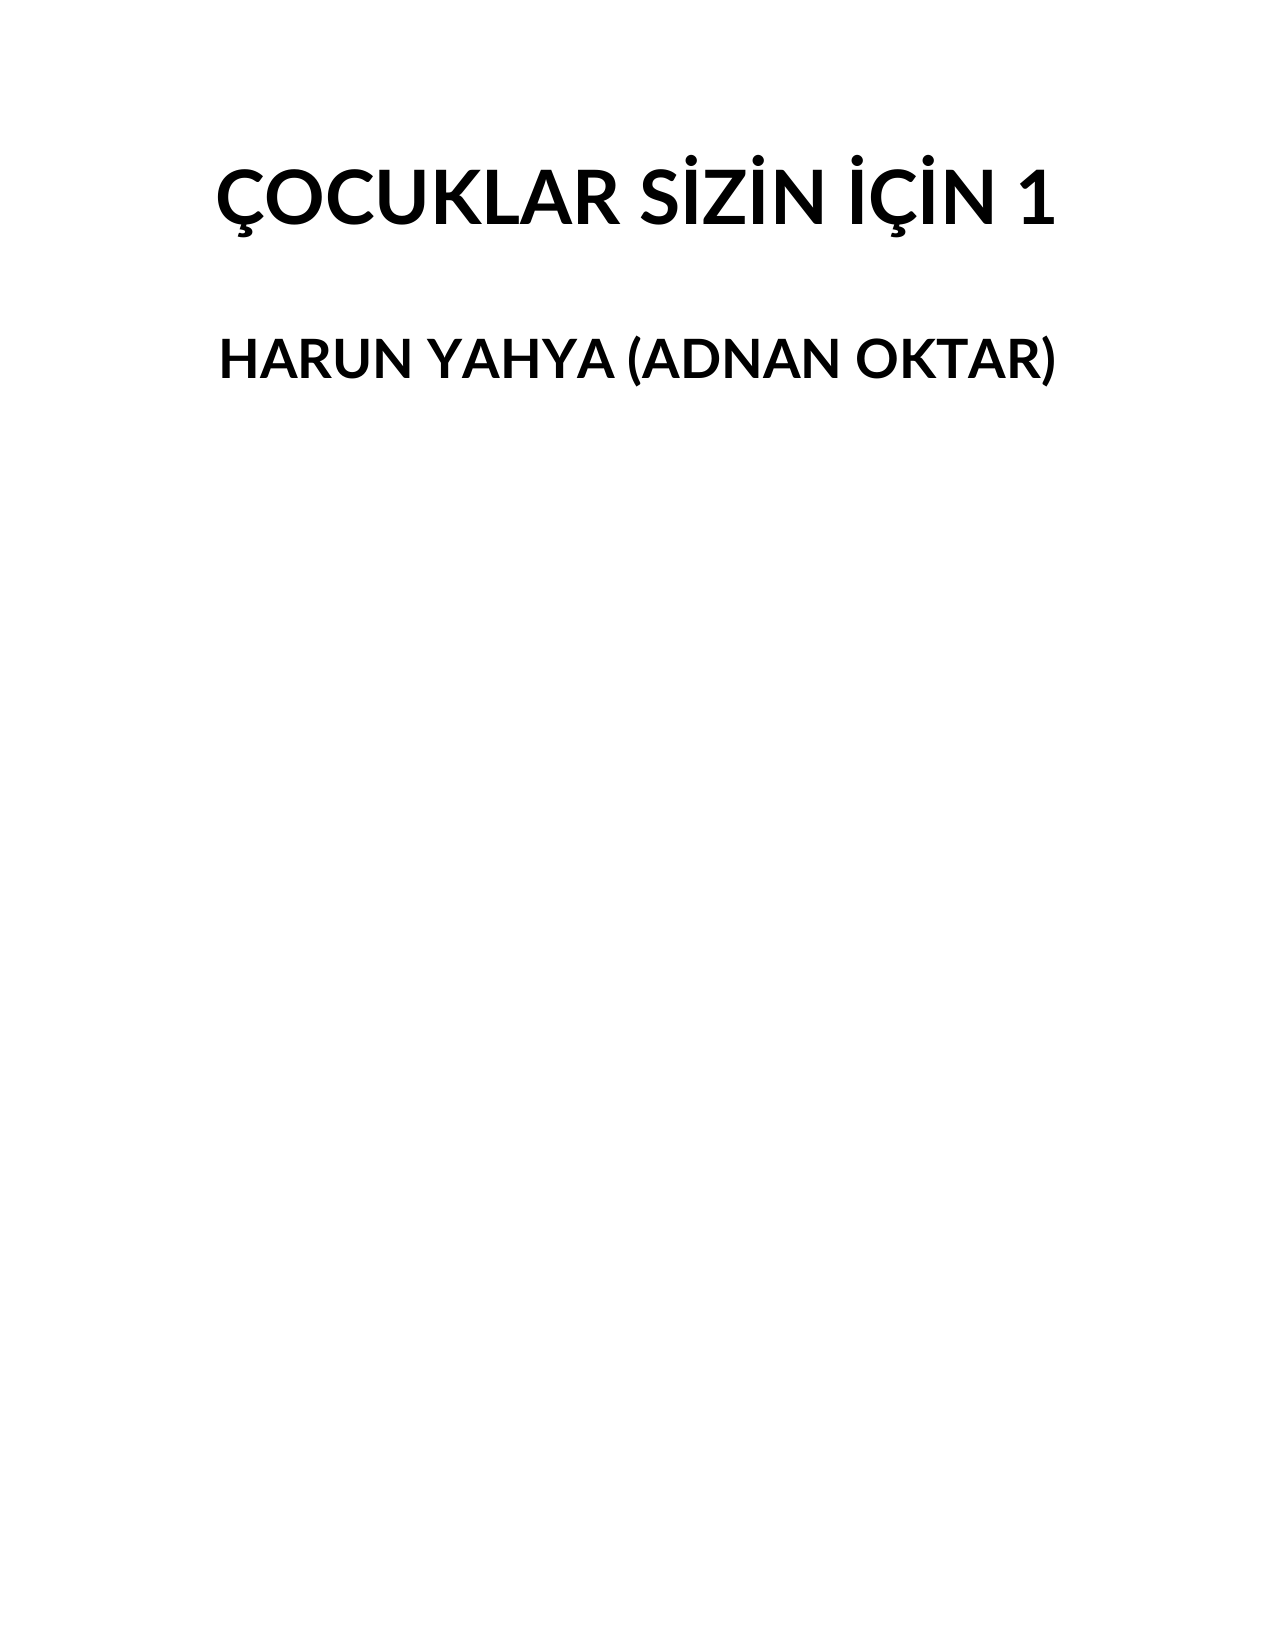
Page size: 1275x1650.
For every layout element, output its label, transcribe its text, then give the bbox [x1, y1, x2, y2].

subtitle ÇOCUKLAR SİZİN İÇİN 1 [75, 150, 1200, 240]
text HARUN YAHYA (ADNAN OKTAR) [75, 325, 1200, 390]
